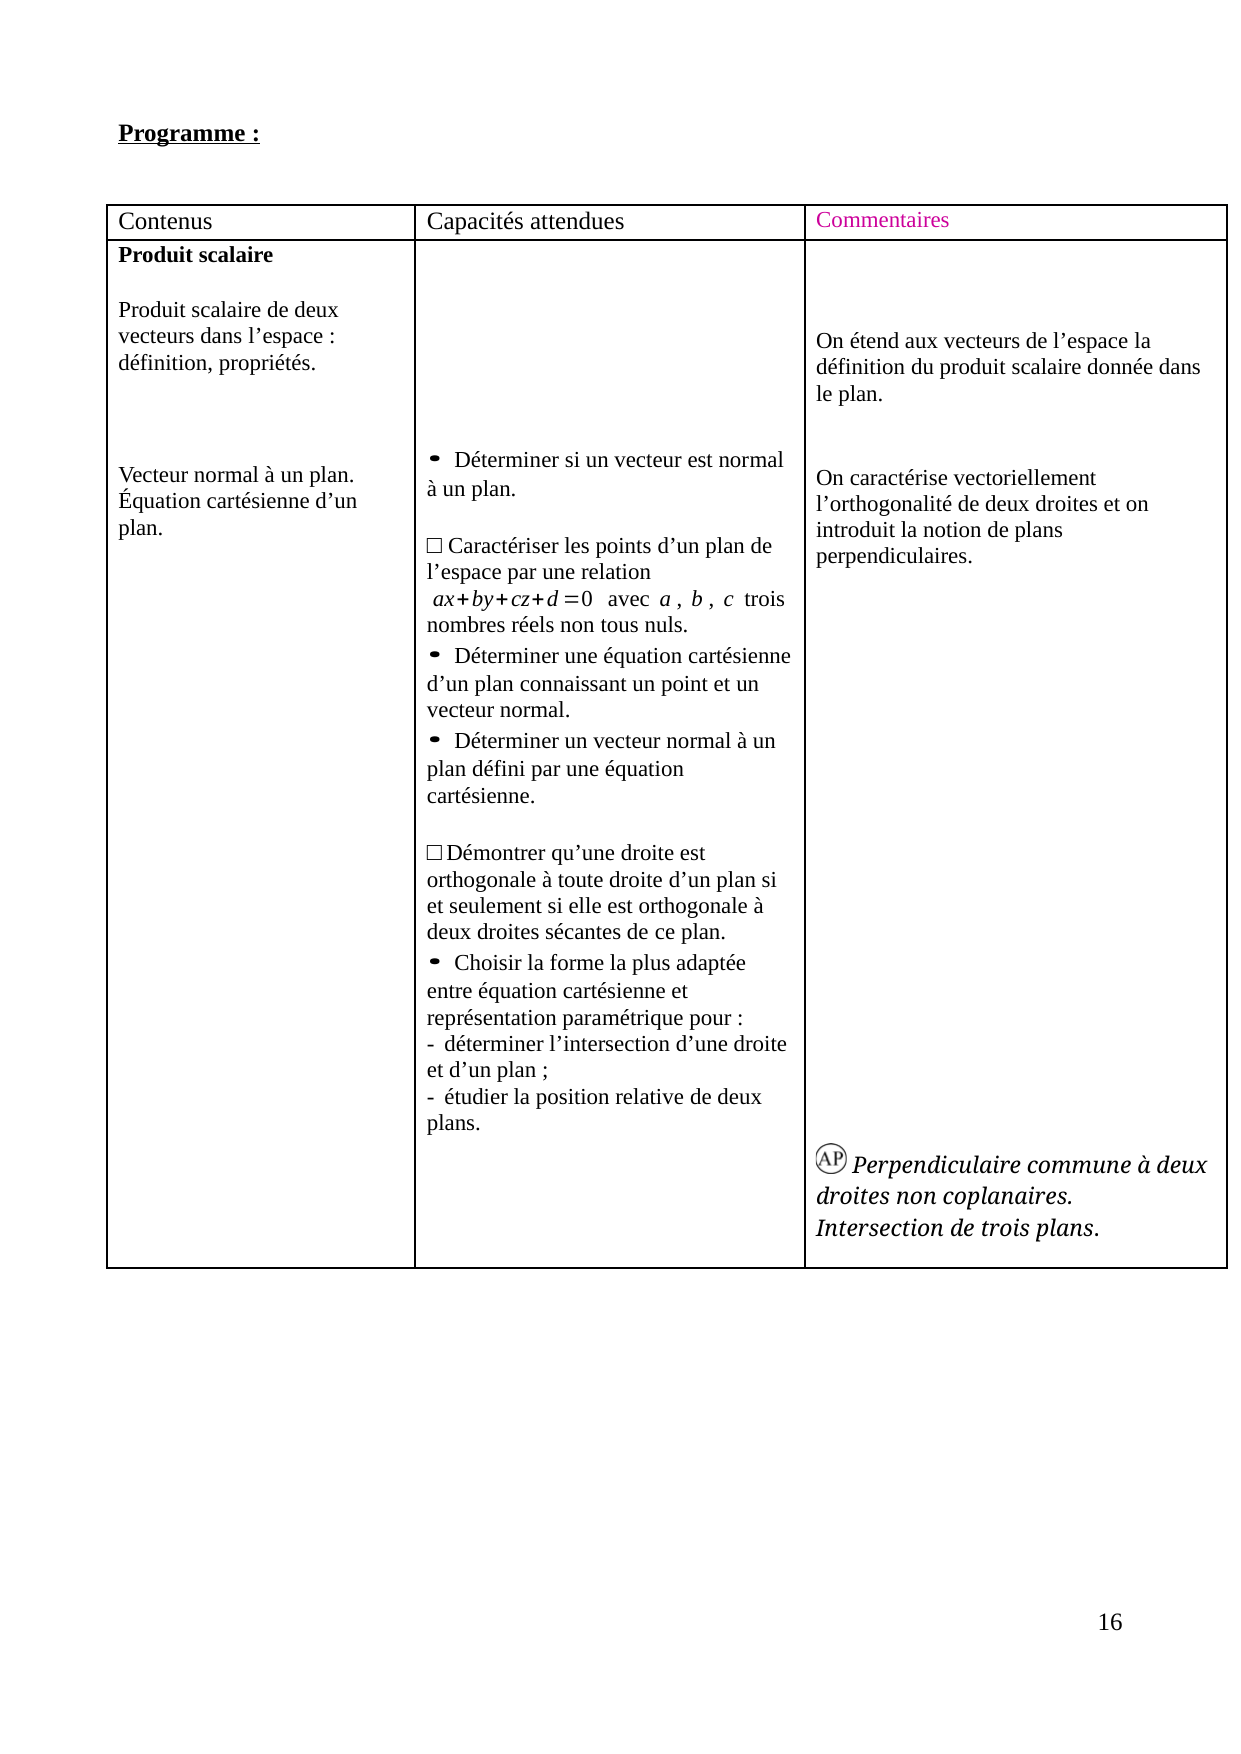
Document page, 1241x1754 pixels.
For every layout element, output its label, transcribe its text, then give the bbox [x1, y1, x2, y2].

table_header Commentaires [806, 206, 1226, 239]
table_cell Produit scalaire Produit scalaire de deux vecteurs dans l’espace : définition, propriétés. Vecteur normal à un plan. Équation cartésienne d’un plan. [108, 241, 414, 1267]
table_header Contenus [108, 206, 414, 239]
table_cell • Déterminer si un vecteur est normal à un plan. □ Caractériser les points d’un plan de l’espace par une relation avec a , b , c trois nombres réels non tous nuls. • Déterminer une équation cartésienne d’un plan connaissant un point et un vecteur normal. • Déterminer un vecteur normal à un plan défini par une équation cartésienne. □ Démontrer qu’une droite est orthogonale à toute droite d’un plan si et seulement si elle est orthogonale à deux droites sécantes de ce plan. • Choisir la forme la plus adaptée entre équation cartésienne et représentation paramétrique pour : - déterminer l’intersection d’une droite et d’un plan ; - étudier la position relative de deux plans. [416, 241, 804, 1267]
picture [815, 1143, 847, 1174]
table_cell On étend aux vecteurs de l’espace la définition du produit scalaire donnée dans le plan. On caractérise vectoriellement l’orthogonalité de deux droites et on introduit la notion de plans perpendiculaires. Perpendiculaire commune à deux droites non coplanaires. Intersection de trois plans. [806, 241, 1226, 1267]
table_header Capacités attendues [416, 206, 804, 239]
text Programme : [118, 118, 1122, 147]
